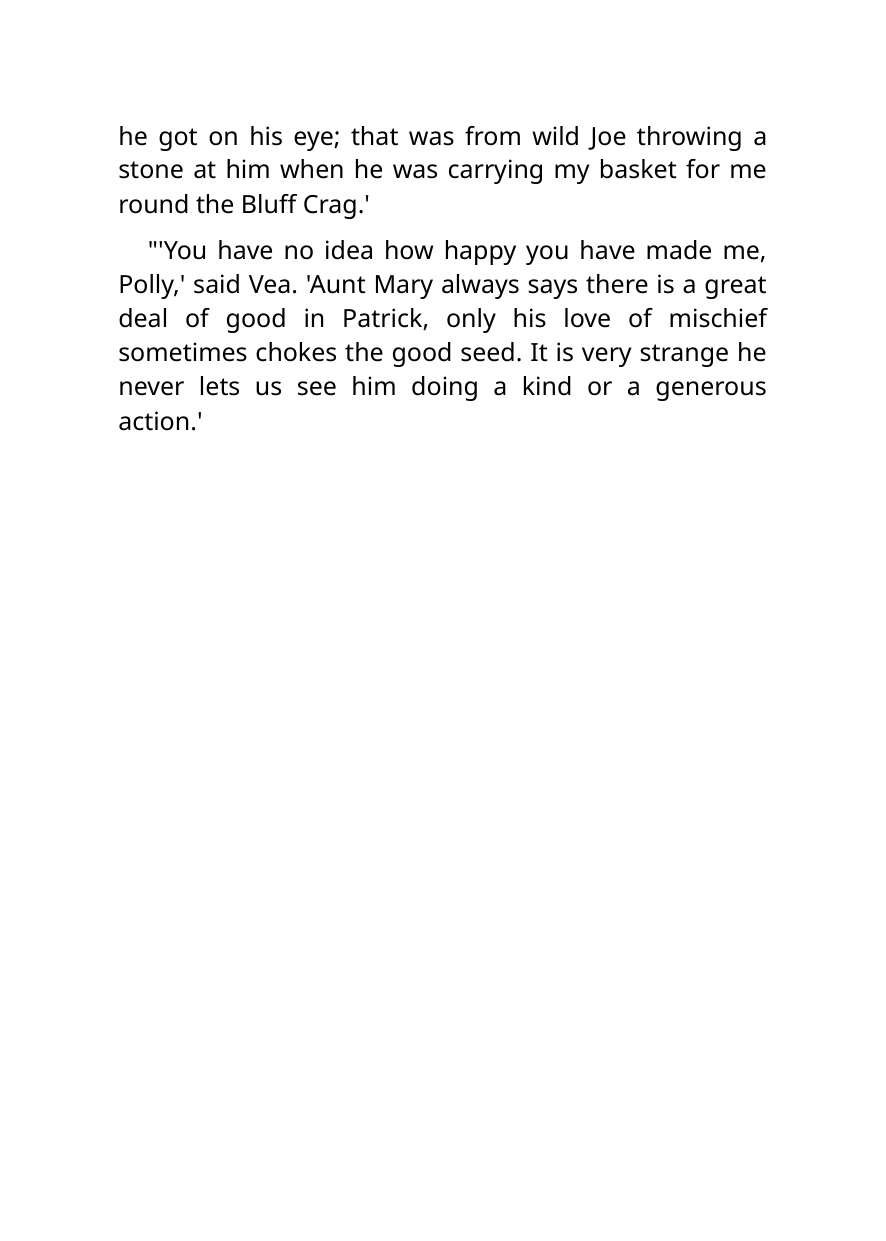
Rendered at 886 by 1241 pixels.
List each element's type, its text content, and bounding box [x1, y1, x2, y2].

text "'You have no idea how happy you have made me, Polly,' said Vea. 'Aunt Mary always says there is a great deal of good in Patrick, only his love of mischief sometimes chokes the good seed. It is very strange he never lets us see him doing a kind or a generous action.' [118, 233, 768, 437]
text he got on his eye; that was from wild Joe throwing a stone at him when he was carrying my basket for me round the Bluff Crag.' [118, 118, 768, 220]
